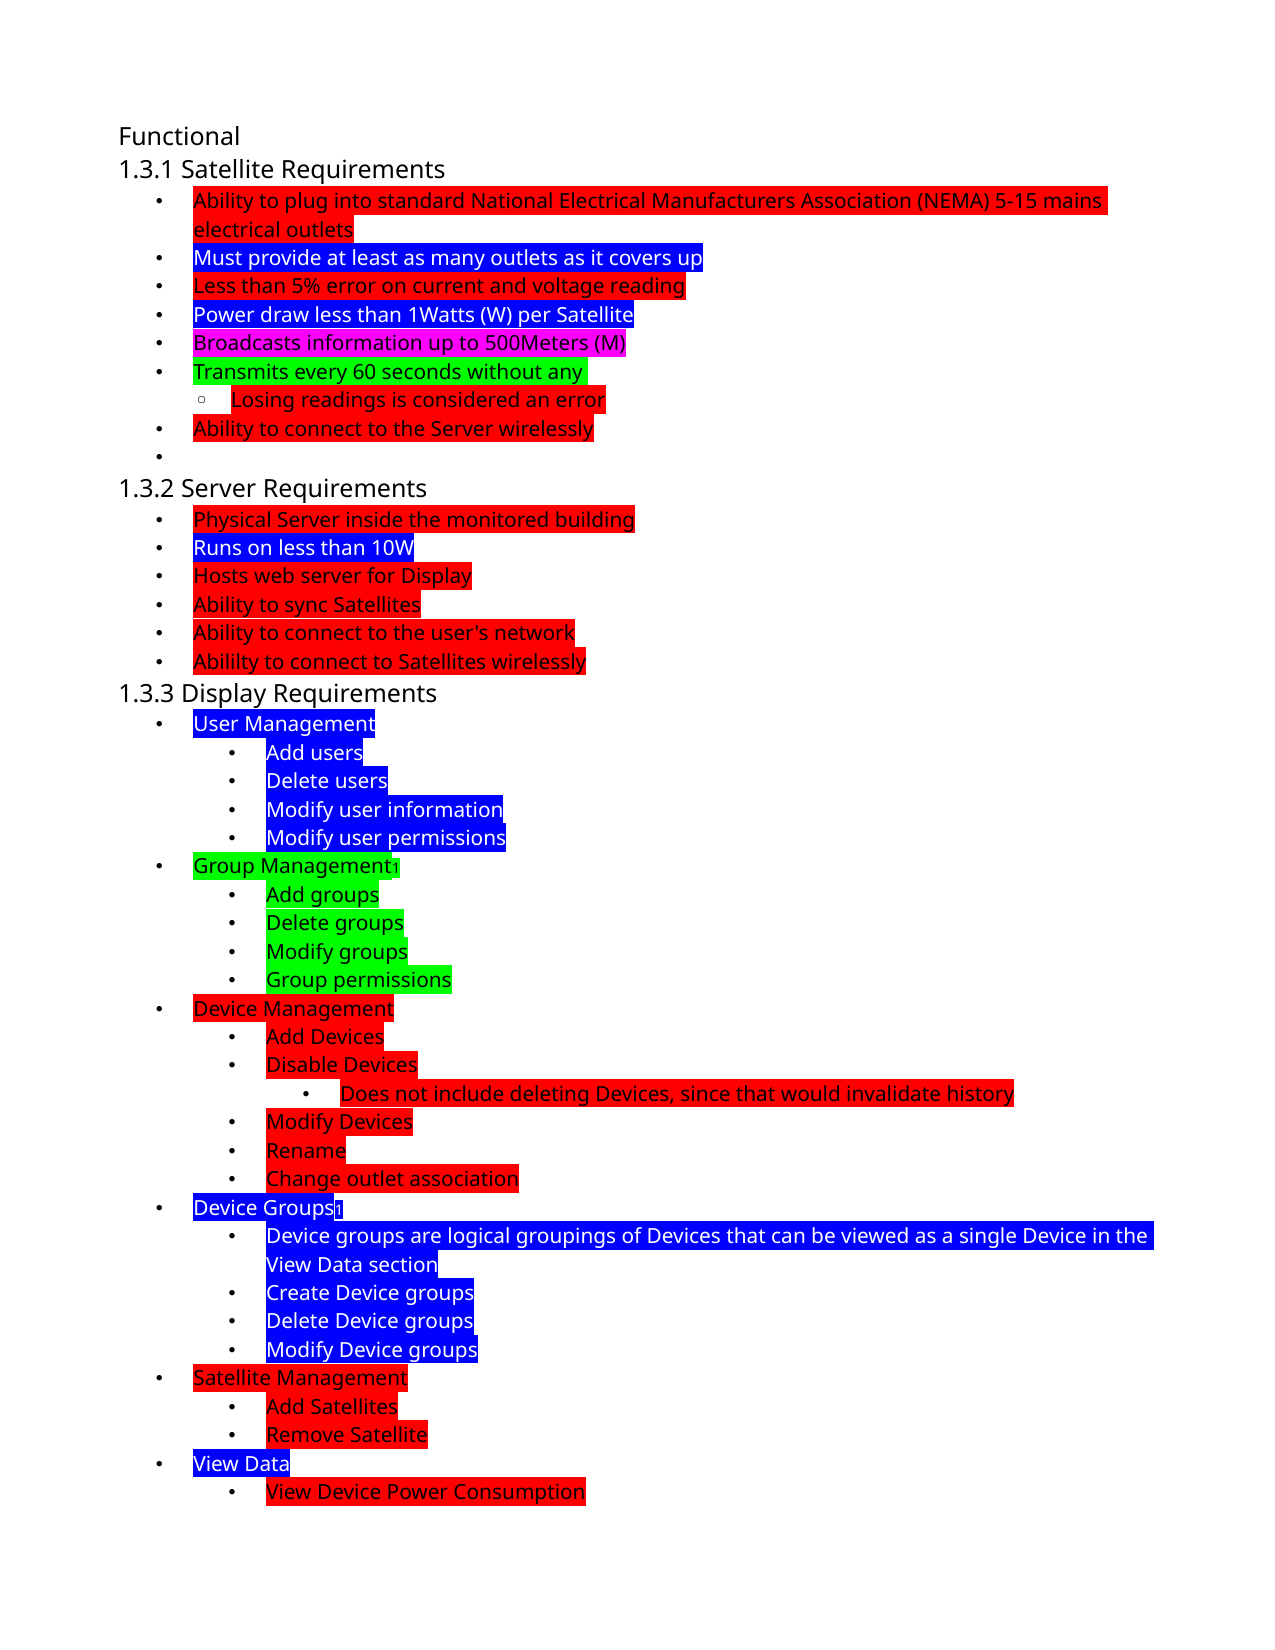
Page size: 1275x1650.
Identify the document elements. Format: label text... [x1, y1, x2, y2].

list Device Management [156, 994, 1157, 1022]
list Modify groups [228, 937, 1157, 965]
list Less than 5% error on current and voltage reading [156, 272, 1157, 300]
list View Data [156, 1449, 1157, 1477]
list Must provide at least as many outlets as it covers up [156, 243, 1157, 272]
list Change outlet association [228, 1164, 1157, 1193]
list Hosts web server for Display [156, 562, 1157, 590]
list Ability to connect to the Server wirelessly [156, 414, 1157, 442]
text 1.3.3 Display Requirements [118, 675, 1157, 709]
list Transmits every 60 seconds without any [156, 357, 1157, 385]
list Power draw less than 1Watts (W) per Satellite [156, 300, 1157, 328]
list Runs on less than 10W [156, 533, 1157, 562]
list Does not include deleting Devices, since that would invalidate history [302, 1079, 1157, 1107]
list Ability to plug into standard National Electrical Manufacturers Association (NEMA) 5-15 mains electrical outlets [156, 186, 1157, 243]
list Remove Satellite [228, 1420, 1157, 1449]
list Delete users [228, 766, 1157, 795]
list Physical Server inside the monitored building [156, 505, 1157, 533]
list Add Devices [228, 1022, 1157, 1051]
list Create Device groups [228, 1278, 1157, 1307]
list Rename [228, 1136, 1157, 1164]
list Losing readings is considered an error [193, 385, 1157, 414]
list Modify Device groups [228, 1335, 1157, 1363]
list Modify user information [228, 795, 1157, 823]
list Group Management1 [156, 852, 1157, 880]
list Broadcasts information up to 500Meters (M) [156, 328, 1157, 357]
list Group permissions [228, 965, 1157, 994]
list Add users [228, 738, 1157, 766]
list Disable Devices [228, 1051, 1157, 1079]
list Device Groups1 [156, 1193, 1157, 1221]
list Modify Devices [228, 1107, 1157, 1136]
list Delete Device groups [228, 1307, 1157, 1335]
text Functional [118, 118, 1157, 152]
list Satellite Management [156, 1363, 1157, 1392]
list View Device Power Consumption [228, 1477, 1157, 1506]
list Abililty to connect to Satellites wirelessly [156, 647, 1157, 675]
list Modify user permissions [228, 823, 1157, 852]
text 1.3.1 Satellite Requirements [118, 152, 1157, 186]
list User Management [156, 709, 1157, 738]
list Add groups [228, 880, 1157, 908]
list Add Satellites [228, 1392, 1157, 1420]
list Ability to connect to the user's network [156, 618, 1157, 647]
list Delete groups [228, 908, 1157, 937]
list Device groups are logical groupings of Devices that can be viewed as a single Device in the View Data section [228, 1221, 1157, 1278]
text 1.3.2 Server Requirements [118, 471, 1157, 505]
list Ability to sync Satellites [156, 590, 1157, 618]
